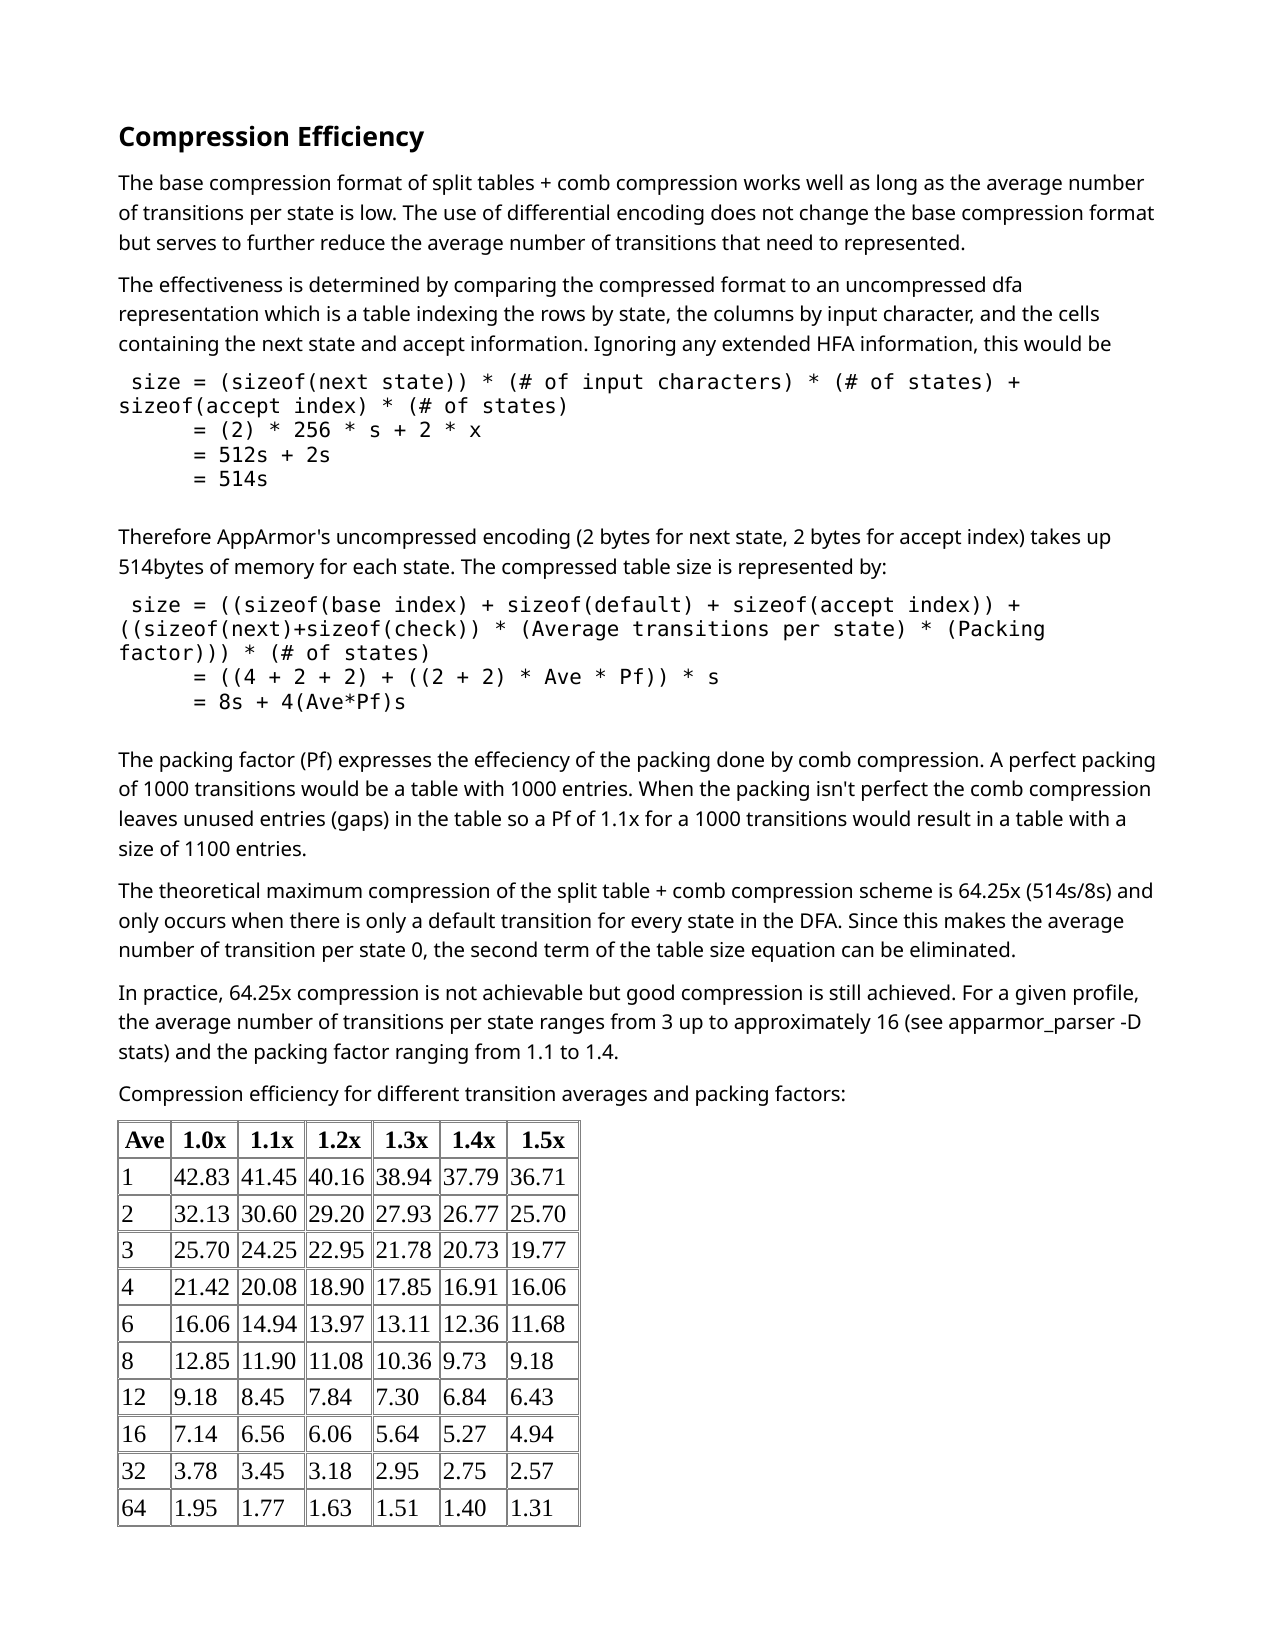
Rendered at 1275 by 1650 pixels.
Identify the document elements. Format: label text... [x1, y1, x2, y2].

table_cell 3.78 [172, 1454, 237, 1488]
table_cell 6 [119, 1306, 170, 1341]
text = 512s + 2s [118, 443, 1157, 467]
table_cell 37.79 [441, 1159, 506, 1193]
table_cell 7.30 [374, 1380, 439, 1414]
table_cell 38.94 [374, 1159, 439, 1193]
table_cell 12.85 [172, 1343, 237, 1377]
table_cell 10.36 [374, 1343, 439, 1377]
text = 8s + 4(Ave*Pf)s [118, 690, 1157, 714]
table_cell 22.95 [307, 1233, 371, 1267]
table_cell 25.70 [172, 1233, 237, 1267]
table_cell 32.13 [172, 1196, 237, 1230]
table_header 1.5x [508, 1123, 578, 1157]
table_cell 17.85 [374, 1270, 439, 1304]
table_cell 16.06 [172, 1306, 237, 1341]
text = ((4 + 2 + 2) + ((2 + 2) * Ave * Pf)) * s [118, 665, 1157, 690]
table_cell 32 [119, 1454, 170, 1488]
subtitle Compression Efficiency [118, 118, 1157, 154]
table_header 1.3x [374, 1123, 439, 1157]
table_cell 5.64 [374, 1417, 439, 1451]
text size = (sizeof(next state)) * (# of input characters) * (# of states) + sizeof(accept index) * (# of states) [118, 370, 1157, 418]
text The packing factor (Pf) expresses the effeciency of the packing done by comb compression. A perfect packing of 1000 transitions would be a table with 1000 entries. When the packing isn't perfect the comb compression leaves unused entries (gaps) in the table so a Pf of 1.1x for a 1000 transitions would result in a table with a size of 1100 entries. [118, 743, 1157, 862]
text size = ((sizeof(base index) + sizeof(default) + sizeof(accept index)) + ((sizeof(next)+sizeof(check)) * (Average transitions per state) * (Packing factor))) * (# of states) [118, 593, 1157, 665]
table_cell 11.08 [307, 1343, 371, 1377]
table_cell 4.94 [508, 1417, 578, 1451]
table_cell 1.63 [307, 1490, 371, 1524]
text Therefore AppArmor's uncompressed encoding (2 bytes for next state, 2 bytes for accept index) takes up 514bytes of memory for each state. The compressed table size is represented by: [118, 521, 1157, 580]
table_cell 16.06 [508, 1270, 578, 1304]
table_cell 9.18 [508, 1343, 578, 1377]
table_cell 1.77 [239, 1490, 304, 1524]
table_cell 6.06 [307, 1417, 371, 1451]
table_cell 20.08 [239, 1270, 304, 1304]
table_cell 21.42 [172, 1270, 237, 1304]
table_cell 13.97 [307, 1306, 371, 1341]
text In practice, 64.25x compression is not achievable but good compression is still achieved. For a given profile, the average number of transitions per state ranges from 3 up to approximately 16 (see apparmor_parser -D stats) and the packing factor ranging from 1.1 to 1.4. [118, 976, 1157, 1065]
table_cell 40.16 [307, 1159, 371, 1193]
table_cell 7.14 [172, 1417, 237, 1451]
table_cell 8.45 [239, 1380, 304, 1414]
table_cell 21.78 [374, 1233, 439, 1267]
table_cell 25.70 [508, 1196, 578, 1230]
table_cell 42.83 [172, 1159, 237, 1193]
table_cell 6.56 [239, 1417, 304, 1451]
table_cell 1.95 [172, 1490, 237, 1524]
table_cell 2.75 [441, 1454, 506, 1488]
table_cell 41.45 [239, 1159, 304, 1193]
table_cell 2.95 [374, 1454, 439, 1488]
table_header 1.0x [172, 1123, 237, 1157]
table_cell 29.20 [307, 1196, 371, 1230]
table_cell 2 [119, 1196, 170, 1230]
table_cell 5.27 [441, 1417, 506, 1451]
table_cell 1.31 [508, 1490, 578, 1524]
table_cell 18.90 [307, 1270, 371, 1304]
table_cell 12 [119, 1380, 170, 1414]
table_cell 4 [119, 1270, 170, 1304]
table_cell 8 [119, 1343, 170, 1377]
table_cell 12.36 [441, 1306, 506, 1341]
table_cell 9.18 [172, 1380, 237, 1414]
table_cell 3.45 [239, 1454, 304, 1488]
table_cell 1.40 [441, 1490, 506, 1524]
text The effectiveness is determined by comparing the compressed format to an uncompressed dfa representation which is a table indexing the rows by state, the columns by input character, and the cells containing the next state and accept information. Ignoring any extended HFA information, this would be [118, 268, 1157, 357]
text The base compression format of split tables + comb compression works well as long as the average number of transitions per state is low. The use of differential encoding does not change the base compression format but serves to further reduce the average number of transitions that need to represented. [118, 167, 1157, 256]
table_cell 27.93 [374, 1196, 439, 1230]
table_cell 16.91 [441, 1270, 506, 1304]
table_cell 6.43 [508, 1380, 578, 1414]
table_cell 14.94 [239, 1306, 304, 1341]
table_cell 9.73 [441, 1343, 506, 1377]
table_cell 3 [119, 1233, 170, 1267]
table_cell 2.57 [508, 1454, 578, 1488]
table_cell 6.84 [441, 1380, 506, 1414]
table_cell 1.51 [374, 1490, 439, 1524]
table_header Ave [119, 1123, 170, 1157]
table_header 1.2x [307, 1123, 371, 1157]
table_cell 24.25 [239, 1233, 304, 1267]
text The theoretical maximum compression of the split table + comb compression scheme is 64.25x (514s/8s) and only occurs when there is only a default transition for every state in the DFA. Since this makes the average number of transition per state 0, the second term of the table size equation can be eliminated. [118, 875, 1157, 964]
table_cell 11.90 [239, 1343, 304, 1377]
table_cell 20.73 [441, 1233, 506, 1267]
table_cell 7.84 [307, 1380, 371, 1414]
text = (2) * 256 * s + 2 * x [118, 418, 1157, 443]
table_cell 1 [119, 1159, 170, 1193]
table_cell 36.71 [508, 1159, 578, 1193]
table_cell 11.68 [508, 1306, 578, 1341]
table_cell 19.77 [508, 1233, 578, 1267]
table_cell 3.18 [307, 1454, 371, 1488]
table_cell 26.77 [441, 1196, 506, 1230]
table_cell 16 [119, 1417, 170, 1451]
table_cell 30.60 [239, 1196, 304, 1230]
table_header 1.1x [239, 1123, 304, 1157]
text = 514s [118, 467, 1157, 491]
table_header 1.4x [441, 1123, 506, 1157]
table_cell 64 [119, 1490, 170, 1524]
text Compression efficiency for different transition averages and packing factors: [118, 1078, 1157, 1107]
table_cell 13.11 [374, 1306, 439, 1341]
